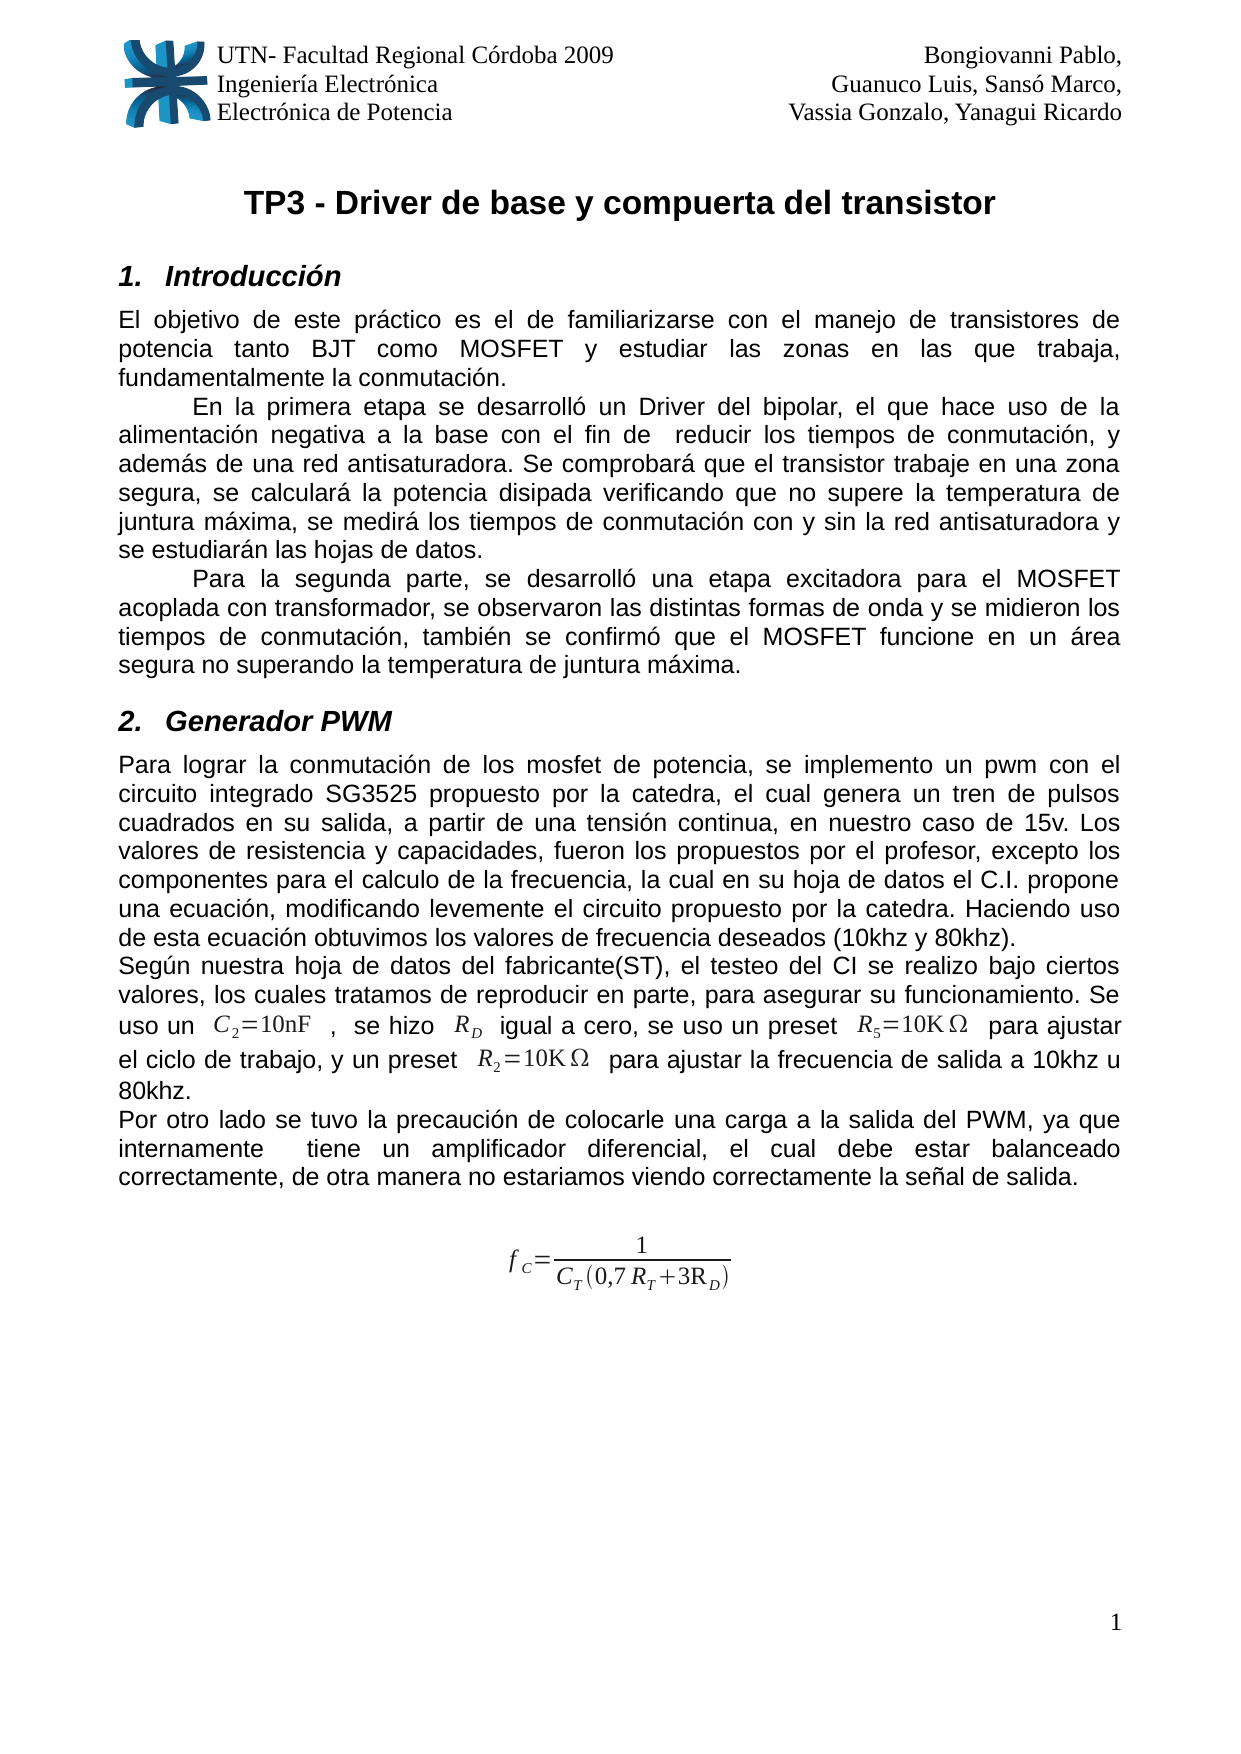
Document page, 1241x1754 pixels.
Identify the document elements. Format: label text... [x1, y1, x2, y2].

picture [123, 40, 211, 128]
text Por otro lado se tuvo la precaución de colocarle una carga a la salida del PWM, ya que internamente tiene un amplificador diferencial, el cual debe estar balanceado correctamente, de otra manera no estariamos viendo correctamente la señal de salida. [118, 1105, 1122, 1191]
subtitle Generador PWM [118, 704, 1122, 738]
subtitle Introducción [118, 259, 1122, 293]
text En la primera etapa se desarrolló un Driver del bipolar, el que hace uso de la alimentación negativa a la base con el fin de reducir los tiempos de conmutación, y además de una red antisaturadora. Se comprobará que el transistor trabaje en una zona segura, se calculará la potencia disipada verificando que no supere la temperatura de juntura máxima, se medirá los tiempos de conmutación con y sin la red antisaturadora y se estudiarán las hojas de datos. [118, 392, 1122, 564]
text Para lograr la conmutación de los mosfet de potencia, se implemento un pwm con el circuito integrado SG3525 propuesto por la catedra, el cual genera un tren de pulsos cuadrados en su salida, a partir de una tensión continua, en nuestro caso de 15v. Los valores de resistencia y capacidades, fueron los propuestos por el profesor, excepto los componentes para el calculo de la frecuencia, la cual en su hoja de datos el C.I. propone una ecuación, modificando levemente el circuito propuesto por la catedra. Haciendo uso de esta ecuación obtuvimos los valores de frecuencia deseados (10khz y 80khz). [118, 750, 1122, 951]
text Para la segunda parte, se desarrolló una etapa excitadora para el MOSFET acoplada con transformador, se observaron las distintas formas de onda y se midieron los tiempos de conmutación, también se confirmó que el MOSFET funcione en un área segura no superando la temperatura de juntura máxima. [118, 564, 1122, 679]
subtitle TP3 - Driver de base y compuerta del transistor [118, 183, 1122, 222]
text El objetivo de este práctico es el de familiarizarse con el manejo de transistores de potencia tanto BJT como MOSFET y estudiar las zonas en las que trabaja, fundamentalmente la conmutación. [118, 305, 1122, 392]
text Según nuestra hoja de datos del fabricante(ST), el testeo del CI se realizo bajo ciertos valores, los cuales tratamos de reproducir en parte, para asegurar su funcionamiento. Se uso un, se hizoigual a cero, se uso un presetpara ajustar el ciclo de trabajo, y un presetpara ajustar la frecuencia de salida a 10khz u 80khz. [118, 951, 1122, 1105]
